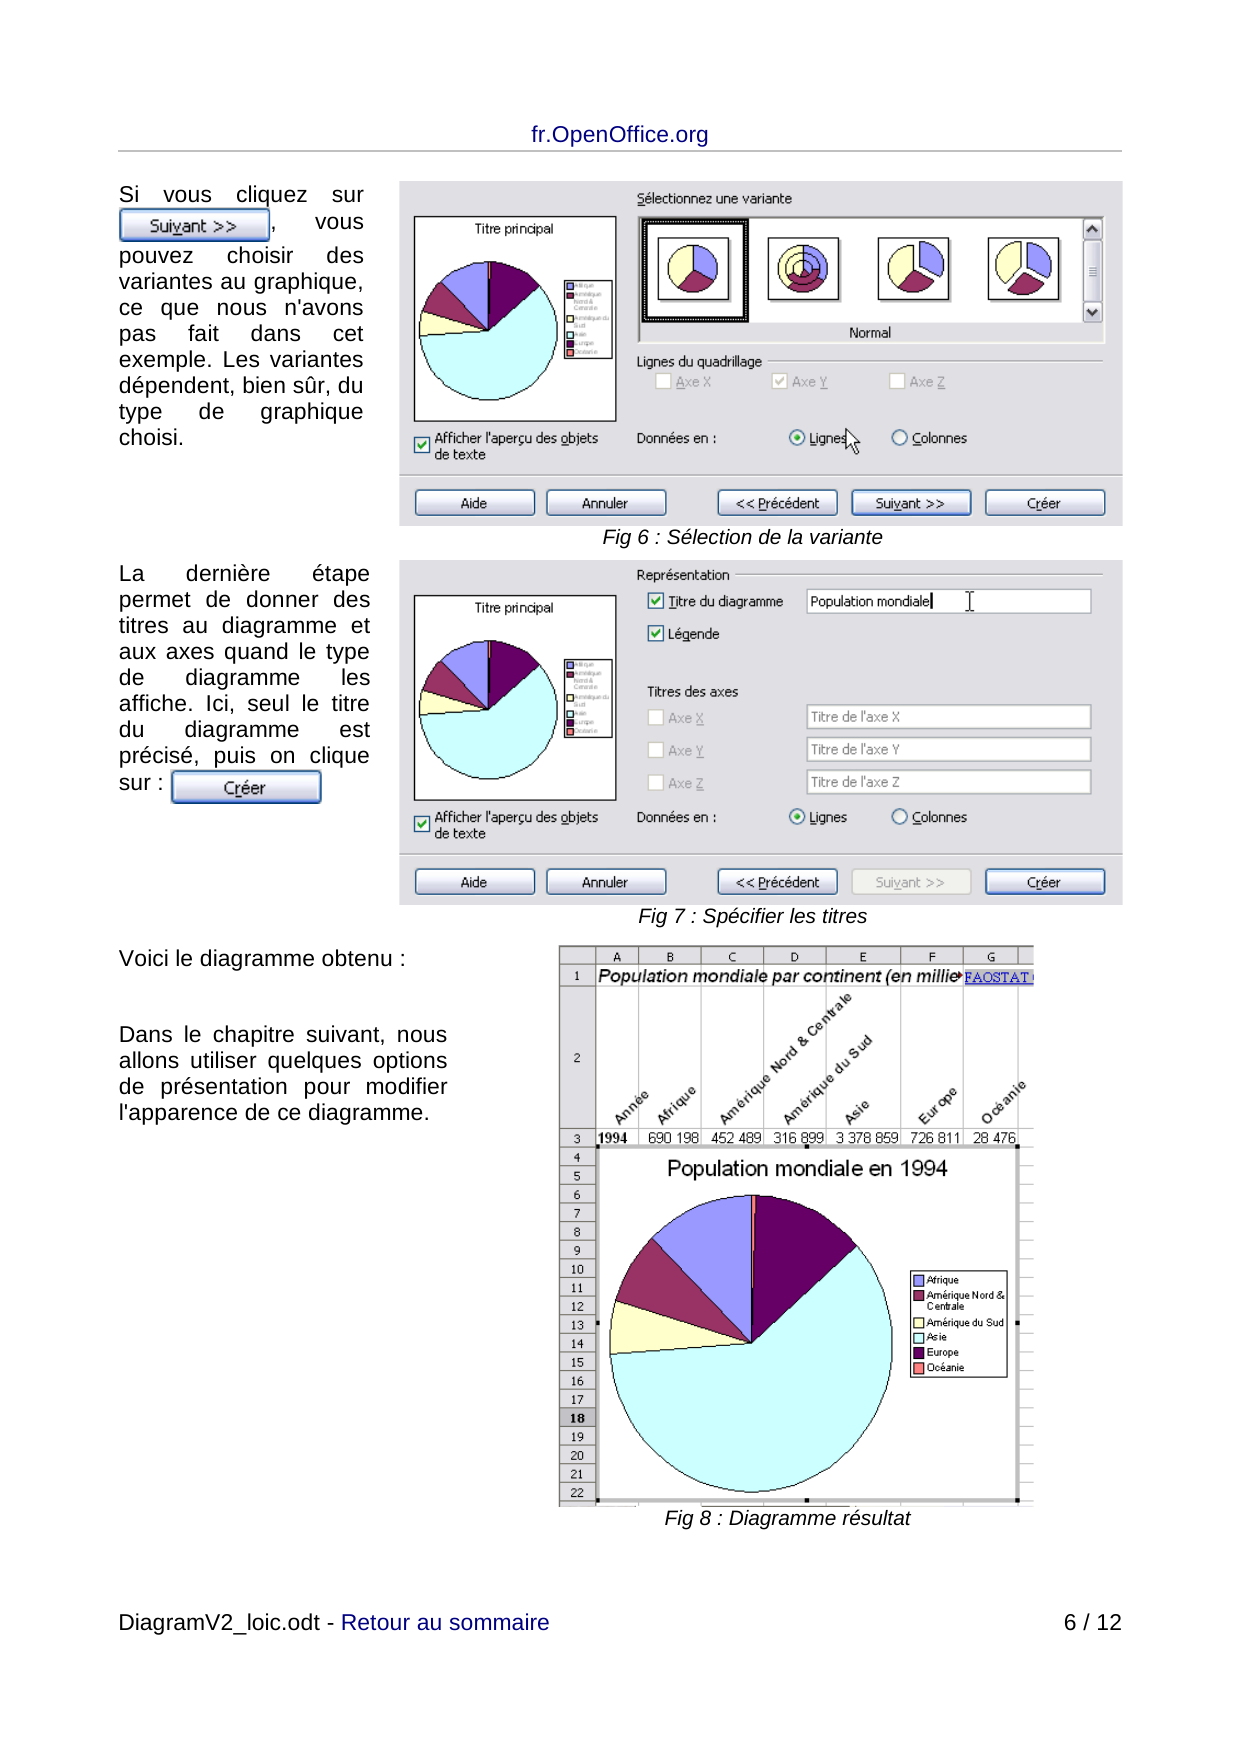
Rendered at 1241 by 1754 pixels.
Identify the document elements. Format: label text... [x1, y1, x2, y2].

picture [399, 560, 1123, 905]
table_cell Fig 7 : Spécifier les titres [396, 561, 1123, 940]
table_cell La dernière étape permet de donner des titres au diagramme et aux axes quand le type de diagramme les affiche. Ici, seul le titre du diagramme est précisé, puis on clique sur : [118, 561, 396, 940]
picture [399, 181, 1123, 526]
table_header Voici le diagramme obtenu : Dans le chapitre suivant, nous allons utiliser quelques options de présentation pour modifier l'apparence de ce diagramme. [118, 940, 469, 1536]
table_header Fig 6 : Sélection de la variante [396, 182, 1123, 561]
table_header Si vous cliquez sur , vous pouvez choisir des variantes au graphique, ce que nous n'avons pas fait dans cet exemple. Les variantes dépendent, bien sûr, du type de graphique choisi. [118, 182, 396, 561]
picture [170, 769, 322, 804]
picture [118, 207, 271, 242]
table_header Fig 8 : Diagramme résultat [470, 940, 1123, 1536]
picture [558, 945, 1034, 1507]
